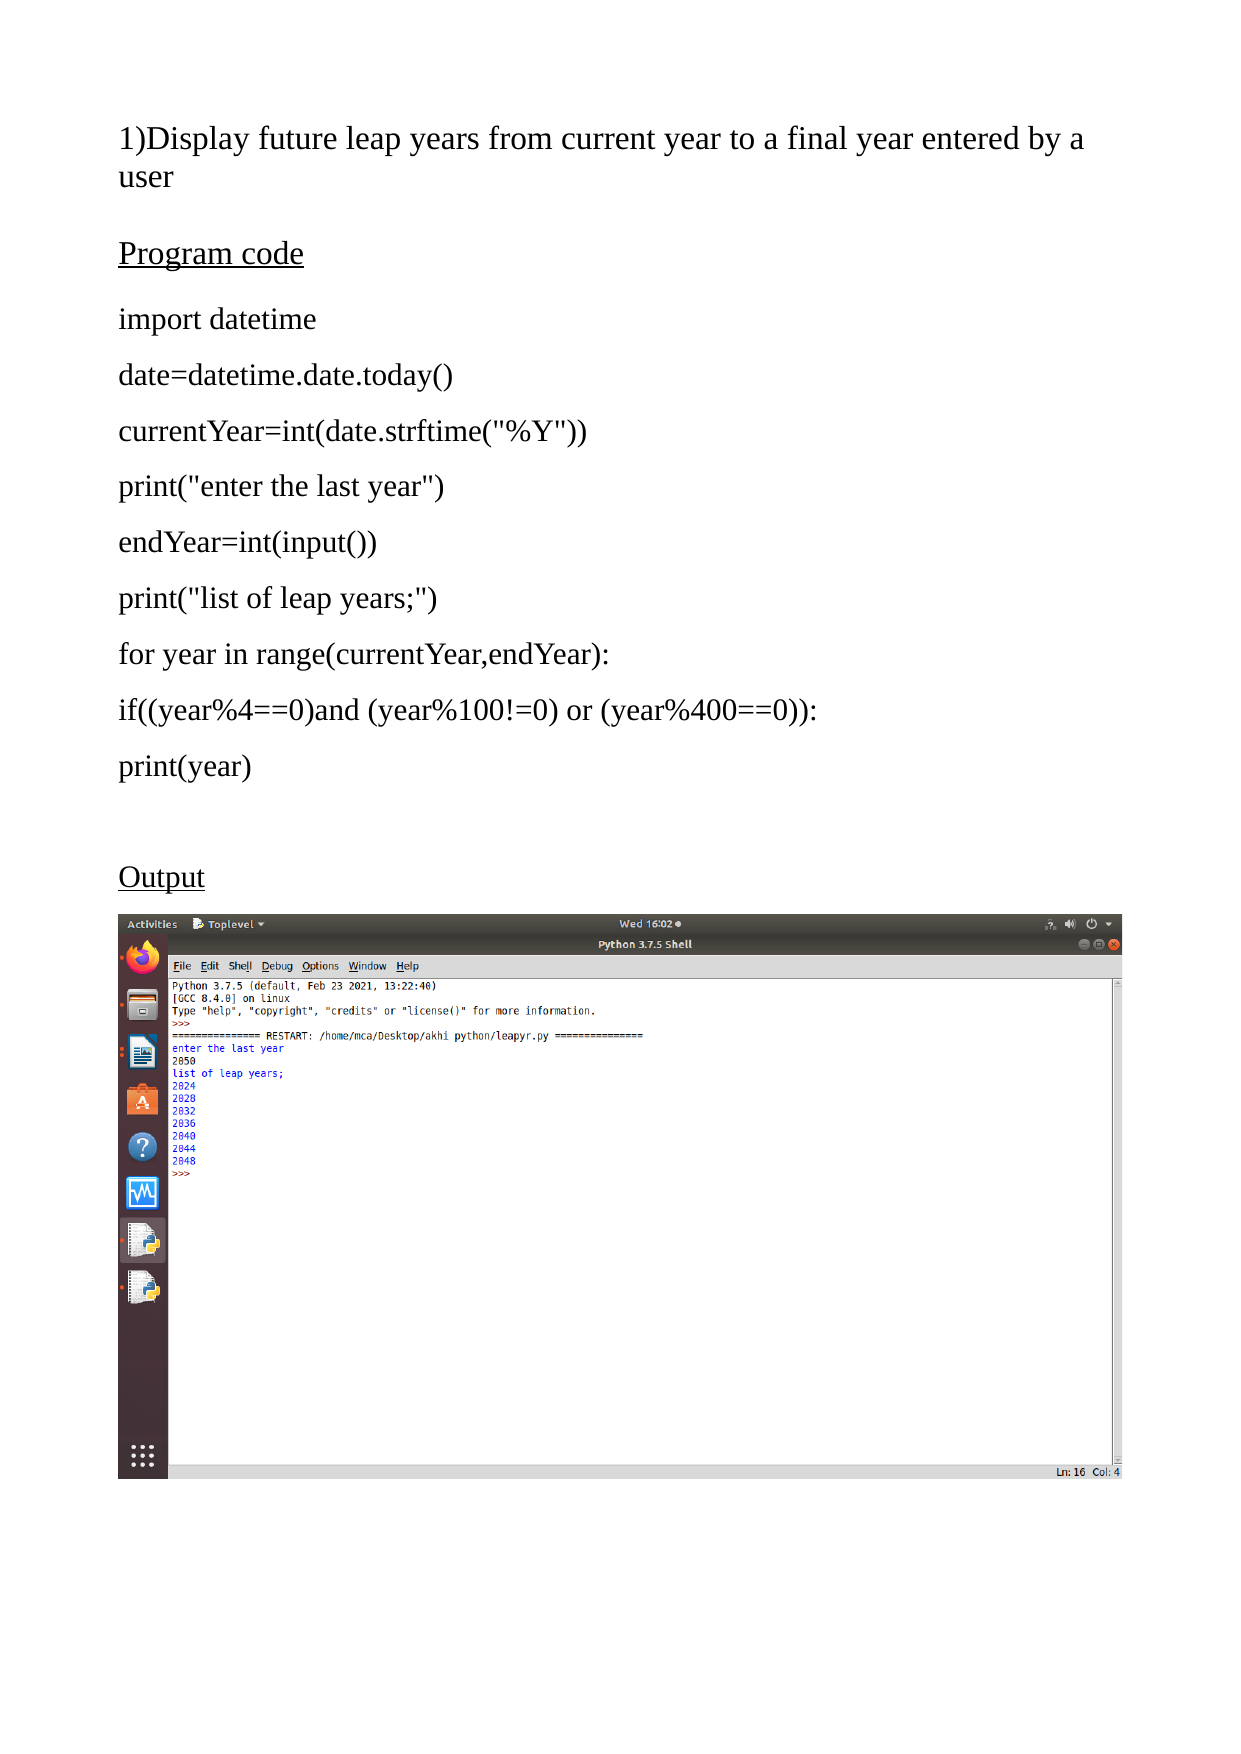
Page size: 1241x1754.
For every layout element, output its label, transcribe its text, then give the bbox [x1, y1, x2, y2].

text currentYear=int(date.strftime("%Y")) [118, 412, 1122, 448]
text date=datetime.date.today() [118, 356, 1122, 392]
text 1)Display future leap years from current year to a final year entered by a user [118, 118, 1122, 195]
picture [118, 914, 1123, 1479]
text import datetime [118, 300, 1122, 336]
text for year in range(currentYear,endYear): [118, 635, 1122, 671]
text endYear=int(input()) [118, 523, 1122, 559]
text print("enter the last year") [118, 468, 1122, 504]
text print(year) [118, 747, 1122, 783]
text if((year%4==0)and (year%100!=0) or (year%400==0)): [118, 691, 1122, 727]
text Program code [118, 233, 1122, 271]
text Output [118, 858, 1122, 894]
text print("list of leap years;") [118, 579, 1122, 615]
